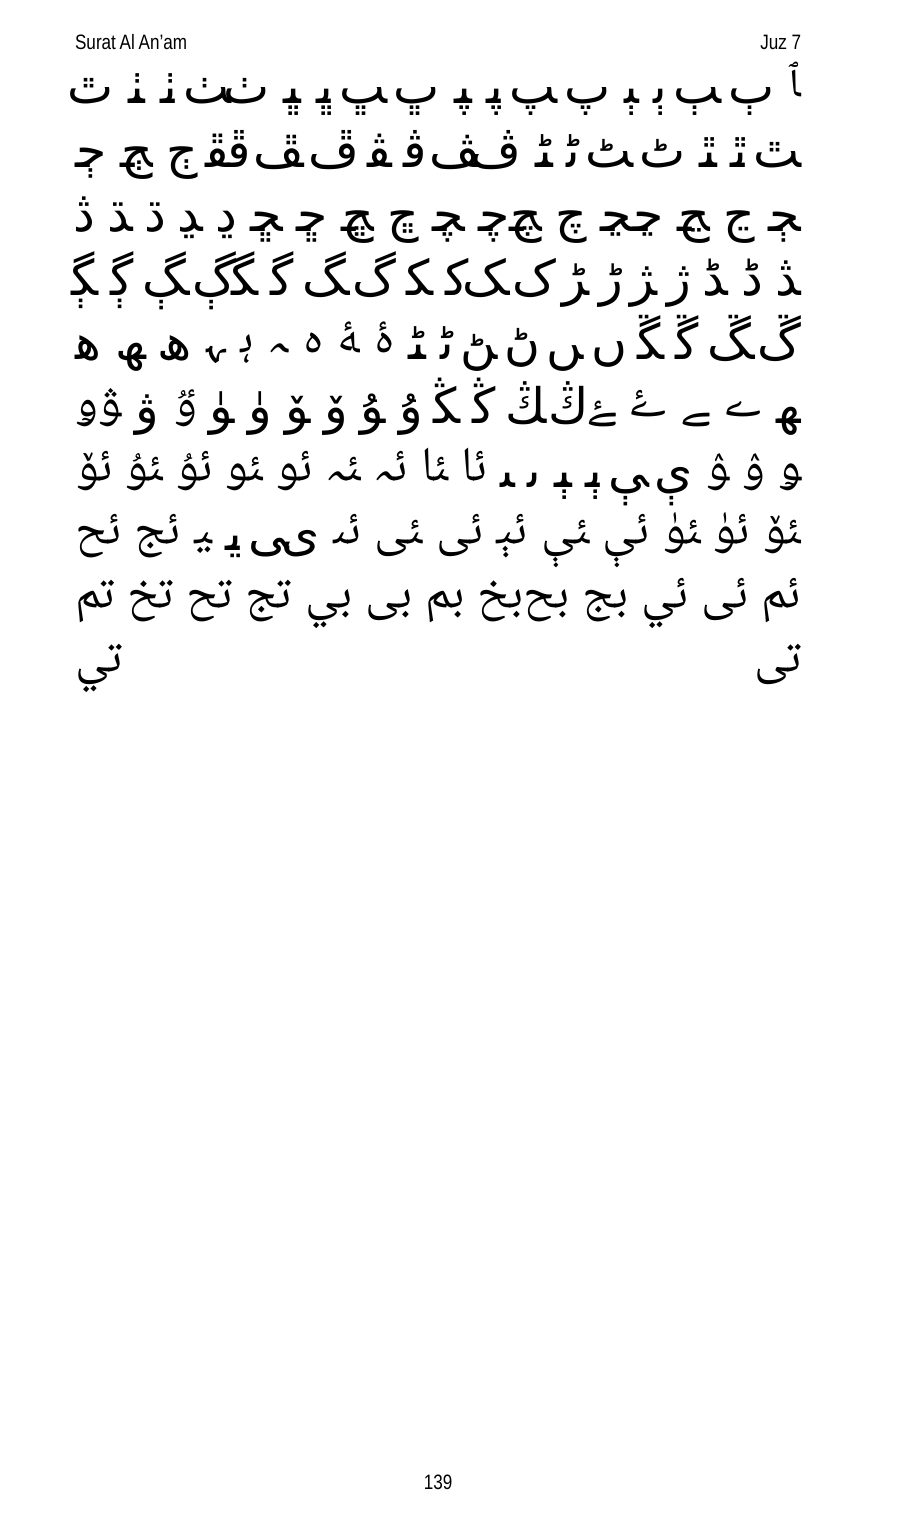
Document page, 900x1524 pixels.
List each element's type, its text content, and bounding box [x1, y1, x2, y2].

text ﭑ ﭒ ﭓ ﭔ ﭕ ﭖ ﭗ ﭘ ﭙ ﭚ ﭛ ﭜ ﭝ ﭞﭟ ﭠ ﭡ ﭢ ﭣ ﭤ ﭥ ﭦ ﭧ ﭨ ﭩ ﭪﭫ ﭬ ﭭ ﭮ ﭯ ﭰﭱ ﭲ ﭳ ﭴ ﭵ ﭶ ﭷ ﭸﭹ ﭺ ﭻﭼ ﭽ ﭾ ﭿ ﮀ ﮁ ﮂ ﮃ ﮄ ﮅ ﮆ ﮇ ﮈ ﮉ ﮊ ﮋ ﮌ ﮍ ﮎ ﮏﮐ ﮑ ﮒ ﮓ ﮔ ﮕﮖ ﮗ ﮘ ﮙ ﮚ ﮛ ﮜ ﮝ ﮞ ﮟ ﮠ ﮡ ﮢ ﮣ ﮤ ﮥ ﮦ ﮧ ﮨ ﮩ ﮪ ﮫ ﮬ ﮭ ﮮ ﮯ ﮰ ﮱﯓ ﯔ ﯕ ﯖ ﯗ ﯘ ﯙ ﯚ ﯛ ﯜ ﯝ ﯞ ﯟﯠ ﯡ ﯢ ﯣ ﯤ ﯥ ﯦ ﯧ ﯨ ﯩ ﯪ ﯫ ﯬ ﯭ ﯮ ﯯ ﯰ ﯱ ﯲ ﯳ ﯴ ﯵ ﯶ ﯷ ﯸ ﯹ ﯺ ﯻ ﯼﯽ ﯾ ﯿ ﰀ ﰁ ﰂ ﰃ ﰄ ﰅ ﰆﰇ ﰈ ﰉ ﰊ ﰋ ﰌ ﰍ ﰎ ﰏ ﰐ [75, 60, 801, 698]
